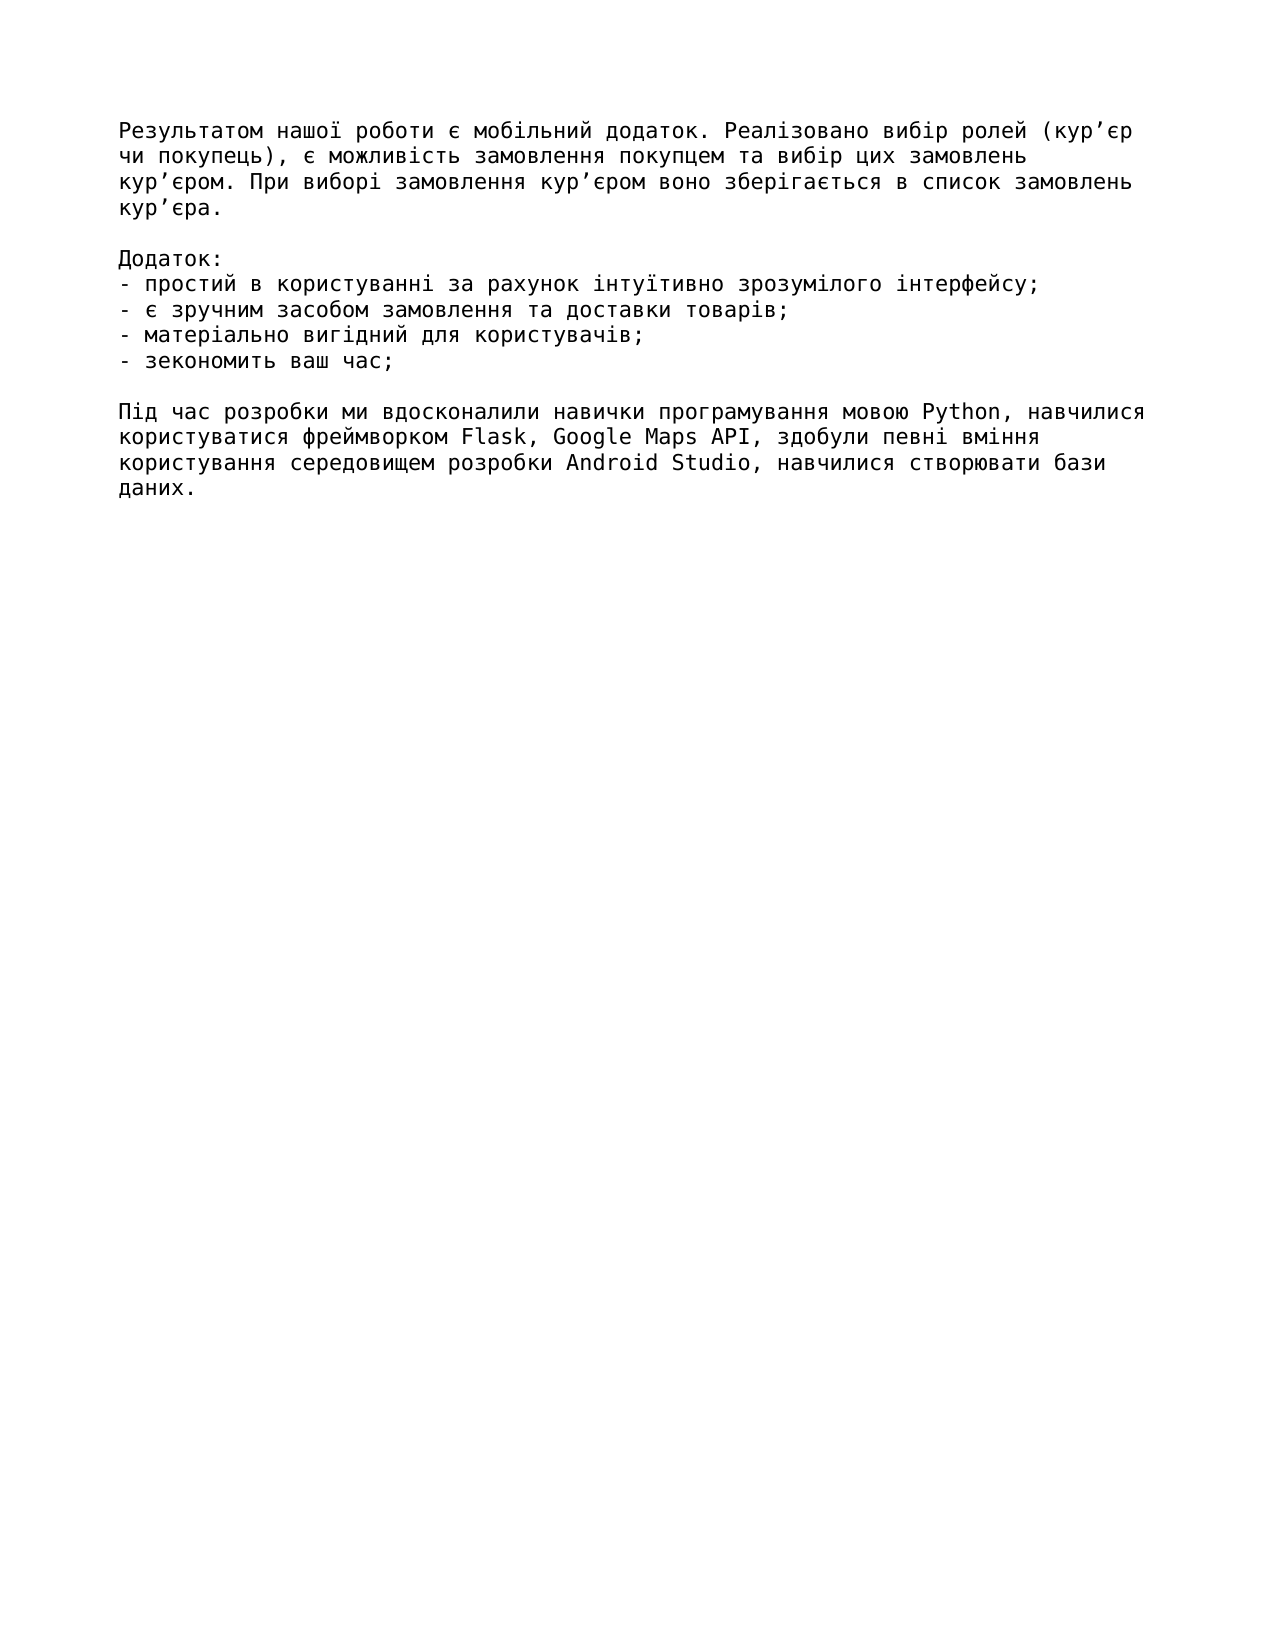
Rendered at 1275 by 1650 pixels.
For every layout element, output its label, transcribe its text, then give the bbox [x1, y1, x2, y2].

text Результатом нашої роботи є мобільний додаток. Реалізовано вибір ролей (кур’єр чи покупець), є можливість замовлення покупцем та вибір цих замовлень кур’єром. При виборі замовлення кур’єром воно зберігається в список замовлень кур’єра. Додаток: - простий в користуванні за рахунок інтуїтивно зрозумілого інтерфейсу; - є зручним засобом замовлення та доставки товарів; - матеріально вигідний для користувачів; - зекономить ваш час; Під час розробки ми вдосконалили навички програмування мовою Python, навчилися користуватися фреймворком Flask, Google Maps API, здобули певні вміння користування середовищем розробки Android Studio, навчилися створювати бази даних. [118, 118, 1157, 501]
